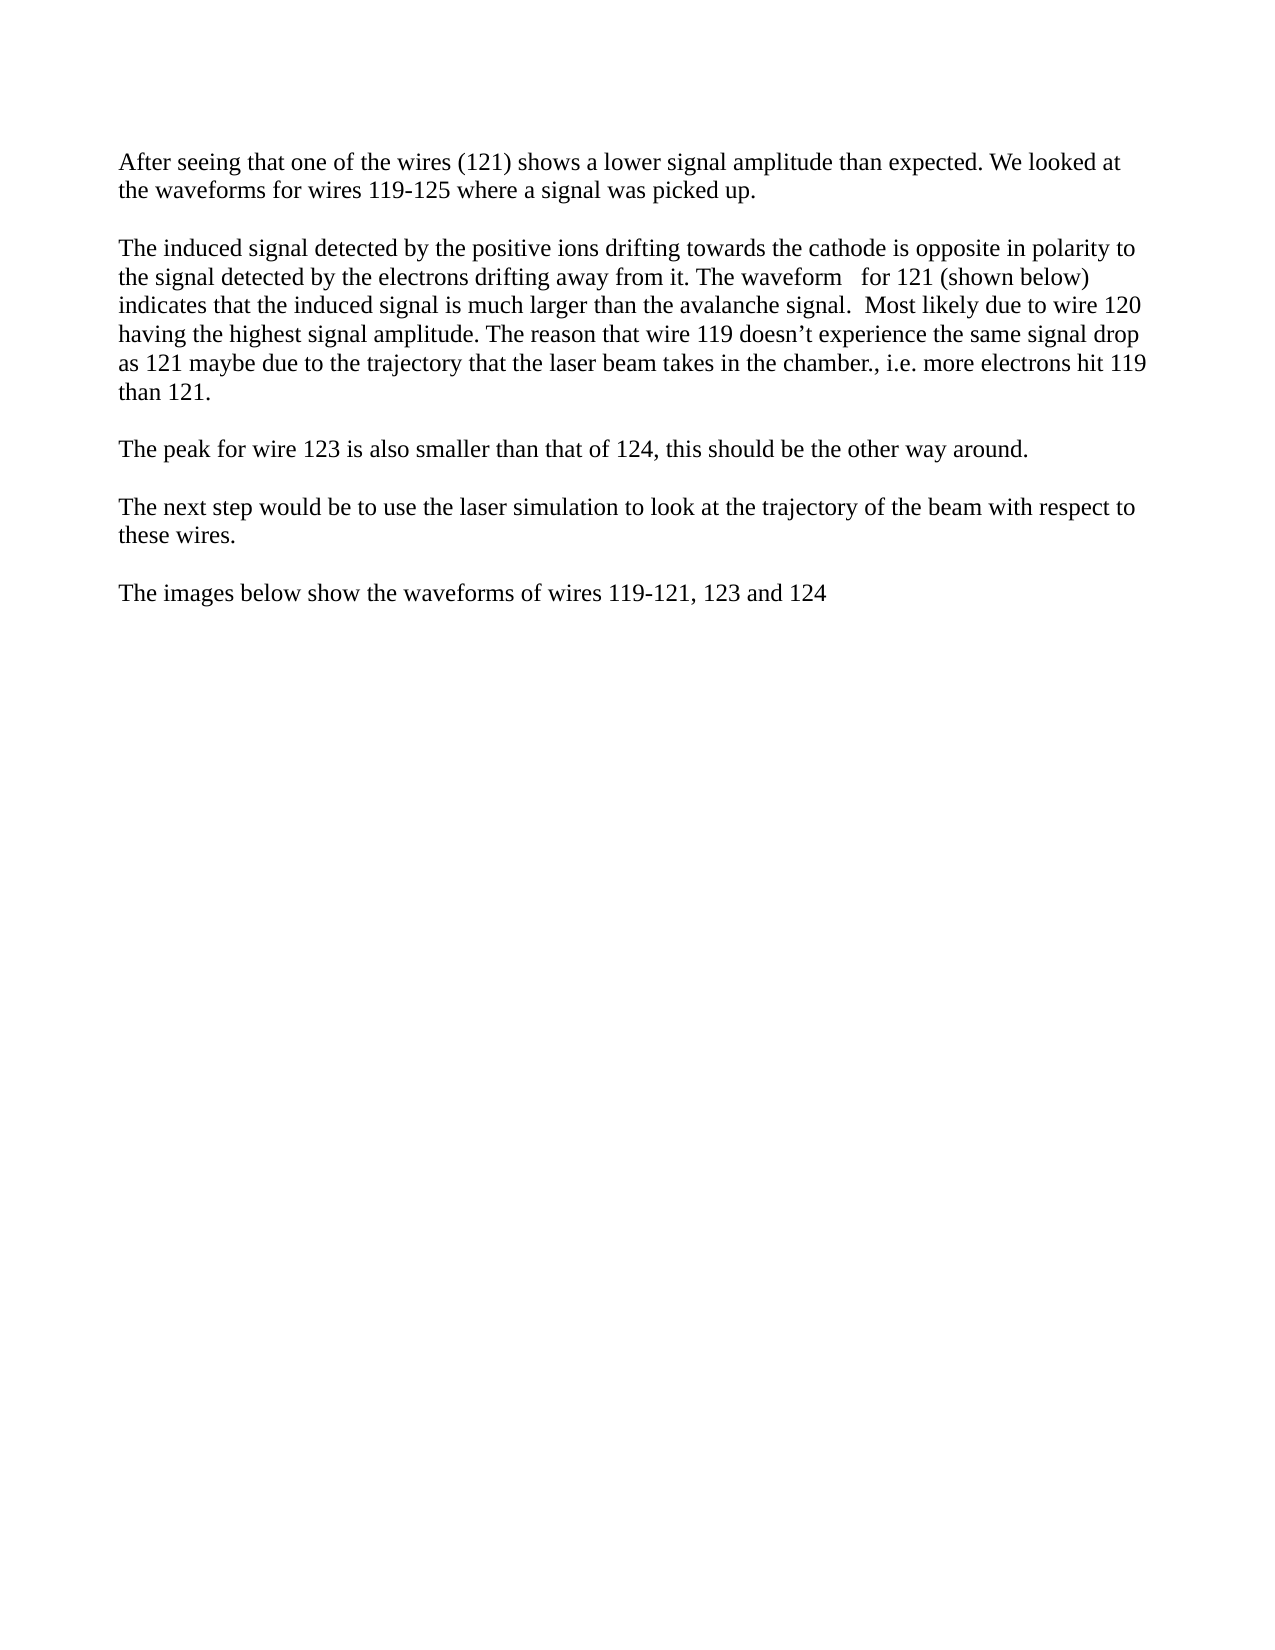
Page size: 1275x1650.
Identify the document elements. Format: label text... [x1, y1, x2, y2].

text The images below show the waveforms of wires 119-121, 123 and 124 [118, 578, 1157, 607]
text The next step would be to use the laser simulation to look at the trajectory of the beam with respect to these wires. [118, 492, 1157, 549]
text The induced signal detected by the positive ions drifting towards the cathode is opposite in polarity to the signal detected by the electrons drifting away from it. The waveform for 121 (shown below) indicates that the induced signal is much larger than the avalanche signal. Most likely due to wire 120 having the highest signal amplitude. The reason that wire 119 doesn’t experience the same signal drop as 121 maybe due to the trajectory that the laser beam takes in the chamber., i.e. more electrons hit 119 than 121. [118, 233, 1157, 406]
text The peak for wire 123 is also smaller than that of 124, this should be the other way around. [118, 434, 1157, 463]
text After seeing that one of the wires (121) shows a lower signal amplitude than expected. We looked at the waveforms for wires 119-125 where a signal was picked up. [118, 147, 1157, 204]
